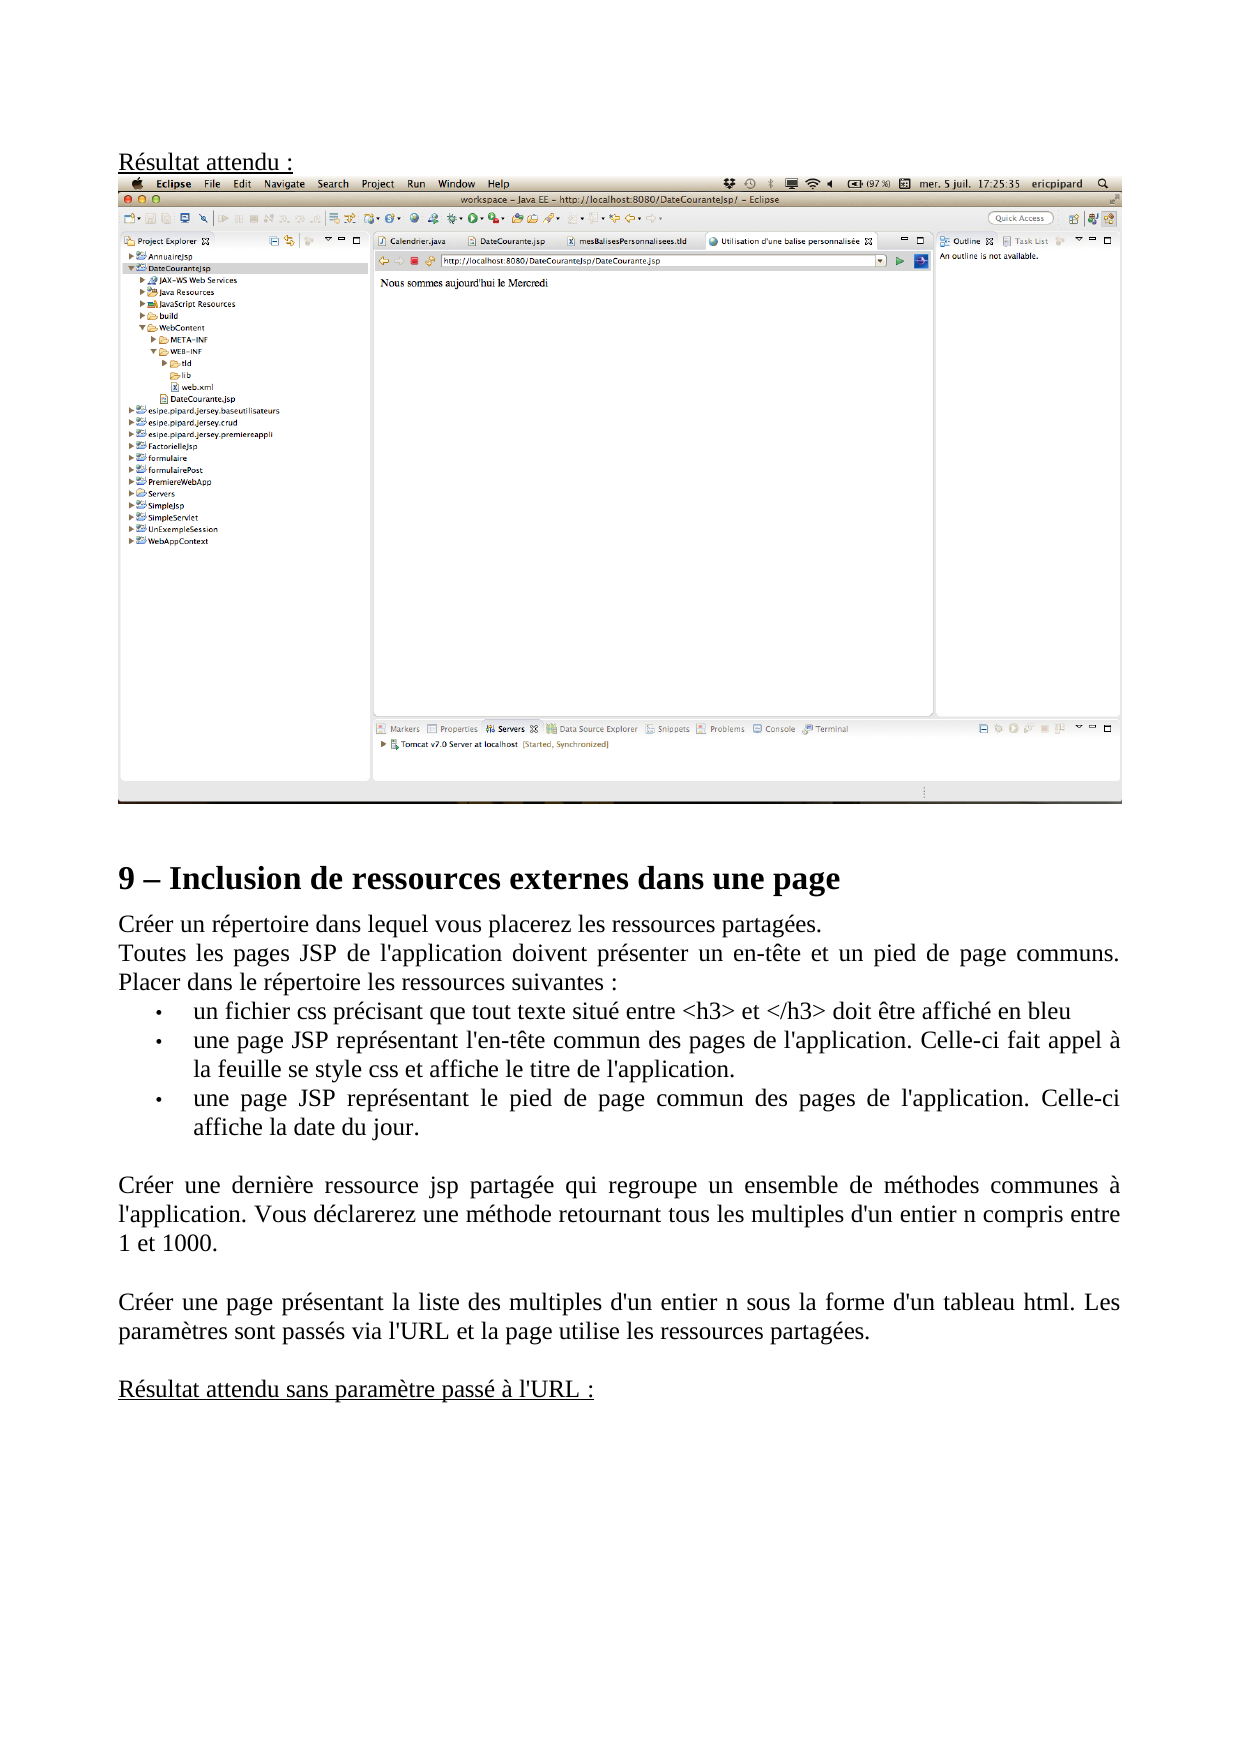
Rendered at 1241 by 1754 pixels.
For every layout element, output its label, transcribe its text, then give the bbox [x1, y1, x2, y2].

text Résultat attendu sans paramètre passé à l'URL : [118, 1374, 1122, 1403]
subtitle 9 – Inclusion de ressources externes dans une page [118, 858, 1122, 896]
text Créer un répertoire dans lequel vous placerez les ressources partagées. [118, 909, 1122, 938]
text Créer une dernière ressource jsp partagée qui regroupe un ensemble de méthodes communes à l'application. Vous déclarerez une méthode retournant tous les multiples d'un entier n compris entre 1 et 1000. [118, 1170, 1122, 1257]
text Résultat attendu : [118, 147, 1122, 176]
list un fichier css précisant que tout texte situé entre <h3> et </h3> doit être affiché en bleu [156, 996, 1122, 1025]
text Créer une page présentant la liste des multiples d'un entier n sous la forme d'un tableau html. Les paramètres sont passés via l'URL et la page utilise les ressources partagées. [118, 1286, 1122, 1344]
picture [118, 176, 1122, 804]
list une page JSP représentant le pied de page commun des pages de l'application. Celle-ci affiche la date du jour. [156, 1083, 1122, 1141]
text Toutes les pages JSP de l'application doivent présenter un en-tête et un pied de page communs. Placer dans le répertoire les ressources suivantes : [118, 938, 1122, 996]
list une page JSP représentant l'en-tête commun des pages de l'application. Celle-ci fait appel à la feuille se style css et affiche le titre de l'application. [156, 1025, 1122, 1083]
